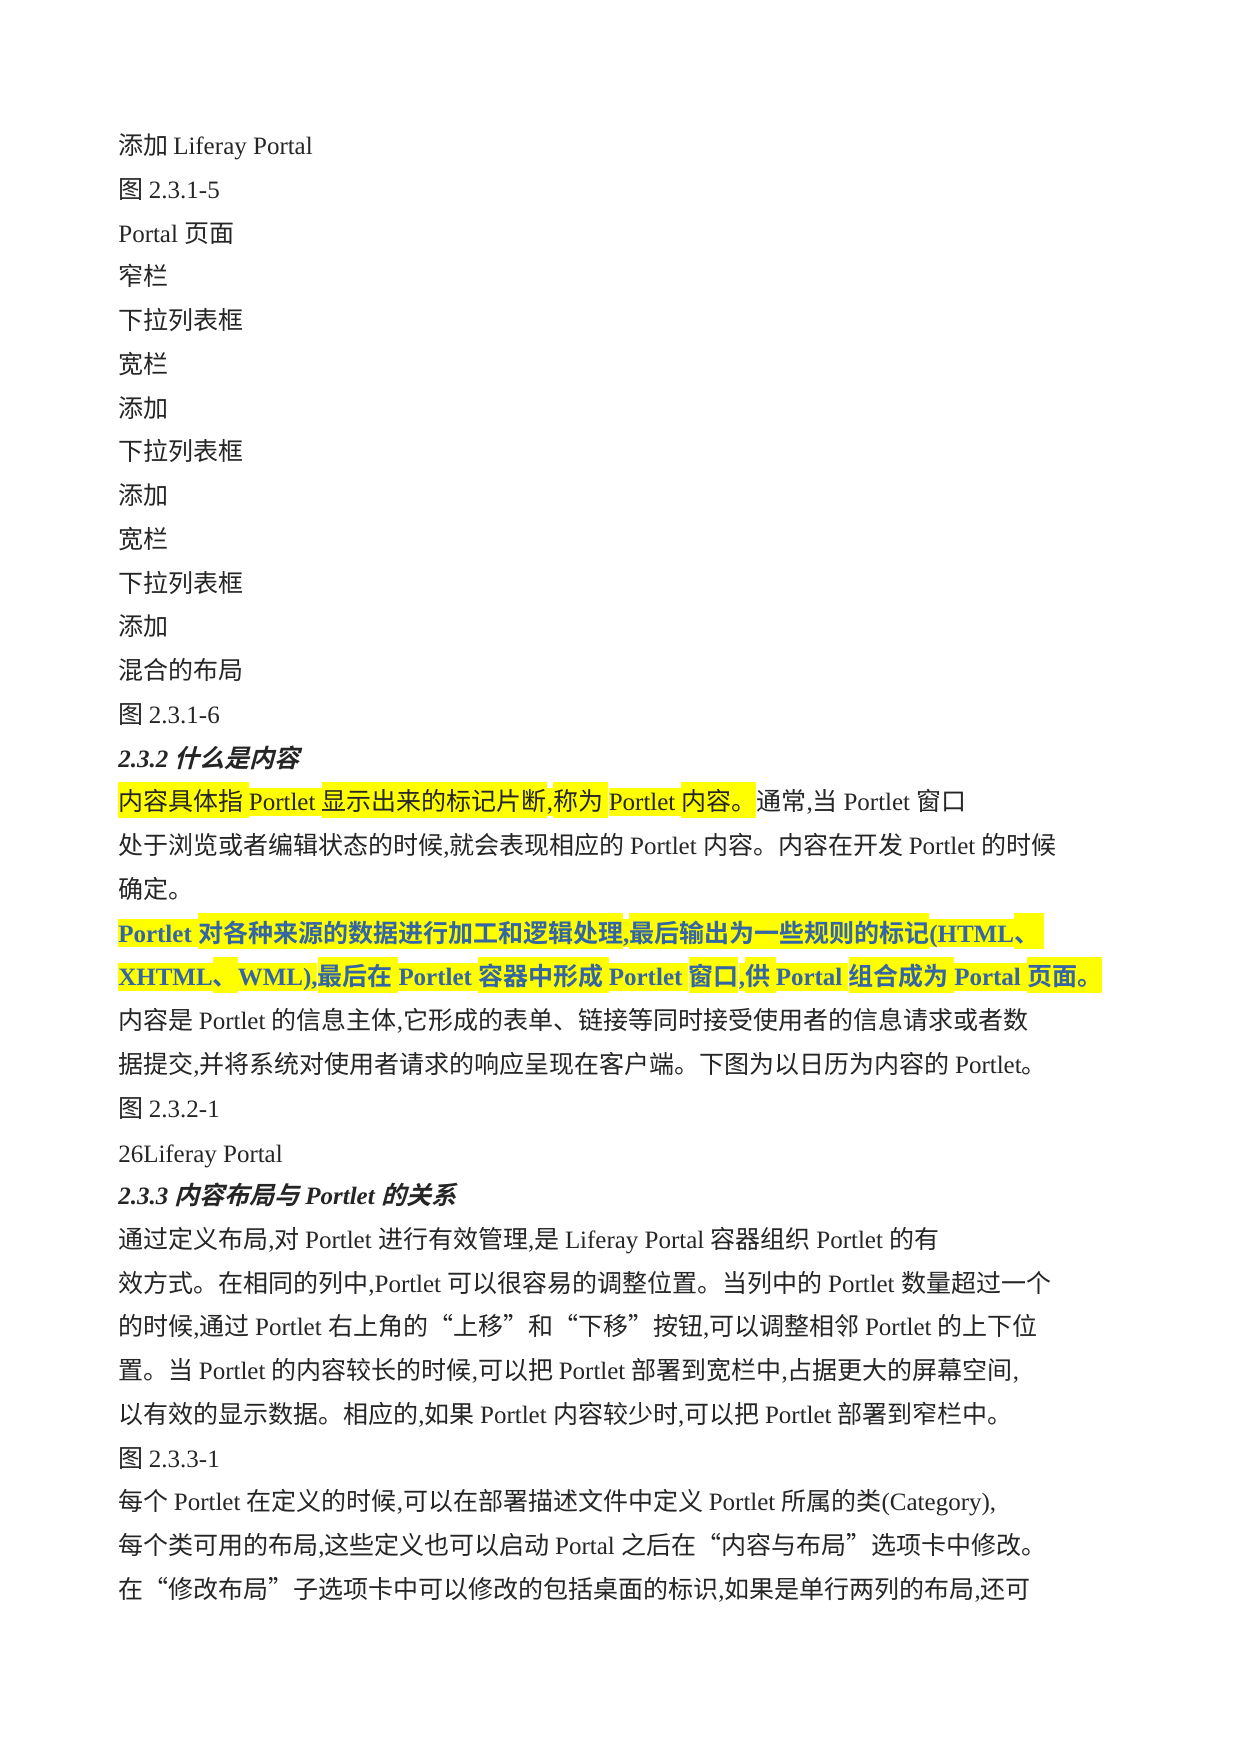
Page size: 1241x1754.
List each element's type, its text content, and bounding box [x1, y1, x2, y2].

text 2.3.2 什么是内容 [118, 731, 1122, 774]
text 据提交,并将系统对使用者请求的响应呈现在客户端。下图为以日历为内容的 Portlet。 [118, 1037, 1122, 1081]
text 下拉列表框 [118, 424, 1122, 468]
text 图 2.3.1-6 [118, 687, 1122, 731]
text 在“修改布局”子选项卡中可以修改的包括桌面的标识,如果是单行两列的布局,还可 [118, 1562, 1122, 1606]
text 添加 [118, 381, 1122, 424]
text 添加Liferay Portal [118, 118, 1122, 162]
text 通过定义布局,对 Portlet 进行有效管理,是 Liferay Portal 容器组织 Portlet 的有 [118, 1212, 1122, 1256]
text 内容是 Portlet 的信息主体,它形成的表单、链接等同时接受使用者的信息请求或者数 [118, 993, 1122, 1037]
text 每个类可用的布局,这些定义也可以启动 Portal 之后在“内容与布局”选项卡中修改。 [118, 1518, 1122, 1562]
text 图 2.3.1-5 [118, 162, 1122, 206]
text 2.3.3 内容布局与 Portlet 的关系 [118, 1168, 1122, 1212]
text 处于浏览或者编辑状态的时候,就会表现相应的 Portlet 内容。内容在开发 Portlet 的时候 [118, 818, 1122, 862]
text 26Liferay Portal [118, 1124, 1122, 1168]
text 窄栏 [118, 249, 1122, 293]
text 下拉列表框 [118, 556, 1122, 599]
text XHTML、WML),最后在 Portlet 容器中形成 Portlet 窗口,供 Portal 组合成为 Portal 页面。 [118, 949, 1122, 993]
text Portlet 对各种来源的数据进行加工和逻辑处理,最后输出为一些规则的标记(HTML、 [118, 906, 1122, 949]
text 效方式。在相同的列中,Portlet 可以很容易的调整位置。当列中的 Portlet 数量超过一个 [118, 1256, 1122, 1299]
text 宽栏 [118, 337, 1122, 381]
text 置。当 Portlet 的内容较长的时候,可以把 Portlet 部署到宽栏中,占据更大的屏幕空间, [118, 1343, 1122, 1387]
text 添加 [118, 468, 1122, 512]
text 混合的布局 [118, 643, 1122, 687]
text Portal 页面 [118, 206, 1122, 249]
text 图 2.3.2-1 [118, 1081, 1122, 1124]
text 添加 [118, 599, 1122, 643]
text 内容具体指 Portlet 显示出来的标记片断,称为 Portlet 内容。通常,当 Portlet 窗口 [118, 774, 1122, 818]
text 每个 Portlet 在定义的时候,可以在部署描述文件中定义 Portlet 所属的类(Category), [118, 1474, 1122, 1518]
text 的时候,通过 Portlet 右上角的“上移”和“下移”按钮,可以调整相邻 Portlet 的上下位 [118, 1299, 1122, 1343]
text 以有效的显示数据。相应的,如果 Portlet 内容较少时,可以把 Portlet 部署到窄栏中。 [118, 1387, 1122, 1431]
text 确定。 [118, 862, 1122, 906]
text 图 2.3.3-1 [118, 1431, 1122, 1474]
text 宽栏 [118, 512, 1122, 556]
text 下拉列表框 [118, 293, 1122, 337]
